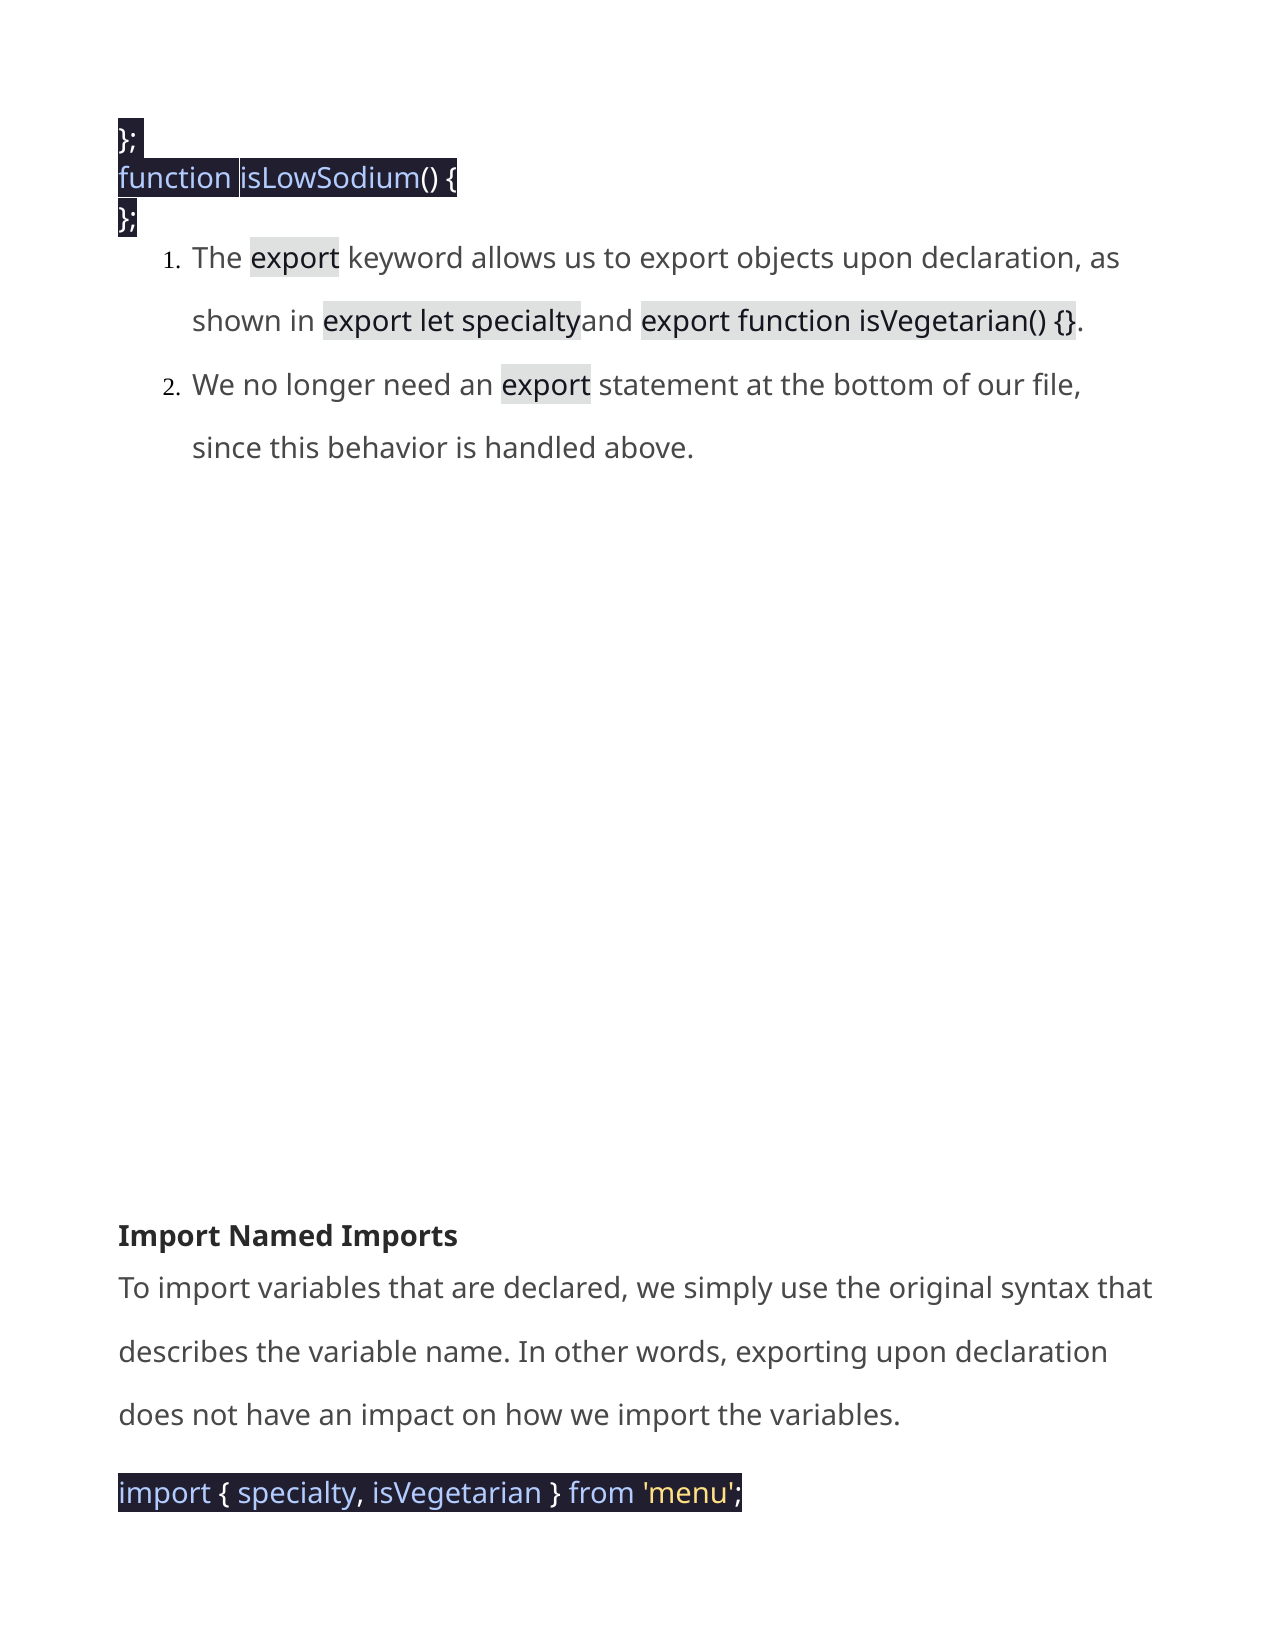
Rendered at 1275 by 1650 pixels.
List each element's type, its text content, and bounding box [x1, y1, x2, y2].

text }; [118, 118, 1157, 158]
text import { specialty, isVegetarian } from 'menu'; [118, 1472, 1157, 1512]
subtitle Import Named Imports [118, 1215, 1157, 1255]
list We no longer need an export statement at the bottom of our file, since this behavior is handled above. [162, 364, 1157, 467]
text To import variables that are declared, we simply use the original syntax that describes the variable name. In other words, exporting upon declaration does not have an impact on how we import the variables. [118, 1268, 1157, 1434]
text function isLowSodium() { [118, 158, 1157, 197]
text }; [118, 197, 1157, 237]
list The export keyword allows us to export objects upon declaration, as shown in export let specialtyand export function isVegetarian() {}. [162, 237, 1157, 340]
